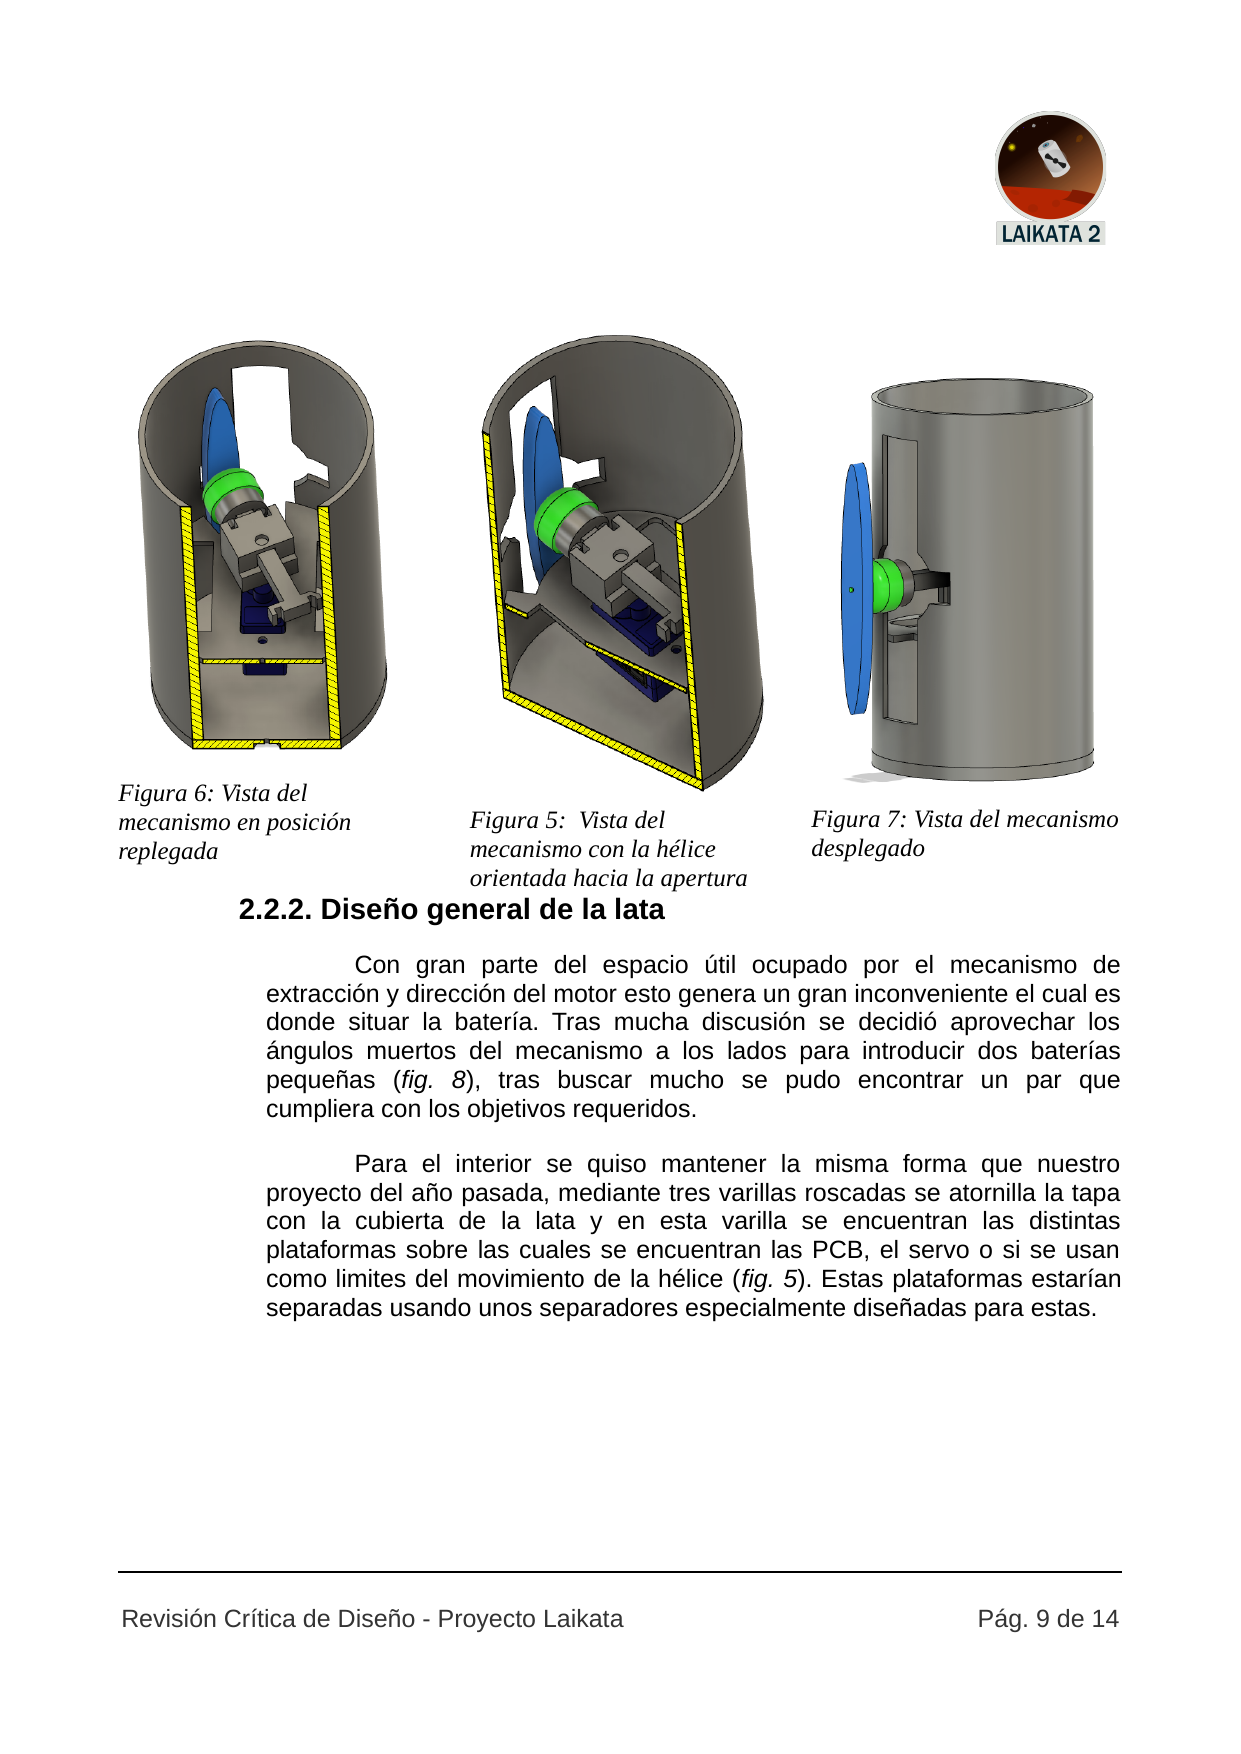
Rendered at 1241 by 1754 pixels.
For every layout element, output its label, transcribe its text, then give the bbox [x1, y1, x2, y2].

picture [118, 330, 410, 779]
text Figura 6: Vista del mecanismo en posición replegada [118, 779, 409, 864]
text Figura 7: Vista del mecanismo desplegado [811, 804, 1122, 861]
text Figura 5: Vista del mecanismo con la hélice orientada hacia la apertura [469, 806, 771, 892]
picture [469, 330, 771, 806]
picture [811, 335, 1123, 804]
picture [995, 111, 1107, 245]
text Para el interior se quiso mantener la misma forma que nuestro proyecto del año pasada, mediante tres varillas roscadas se atornilla la tapa con la cubierta de la lata y en esta varilla se encuentran las distintas plataformas sobre las cuales se encuentran las PCB, el servo o si se usan como limites del movimiento de la hélice (fig. 5). Estas plataformas estarían separadas usando unos separadores especialmente diseñadas para estas. [266, 1149, 1122, 1321]
subtitle Diseño general de la lata [118, 318, 1122, 926]
text Con gran parte del espacio útil ocupado por el mecanismo de extracción y dirección del motor esto genera un gran inconveniente el cual es donde situar la batería. Tras mucha discusión se decidió aprovechar los ángulos muertos del mecanismo a los lados para introducir dos baterías pequeñas (fig. 8), tras buscar mucho se pudo encontrar un par que cumpliera con los objetivos requeridos. [266, 950, 1122, 1122]
